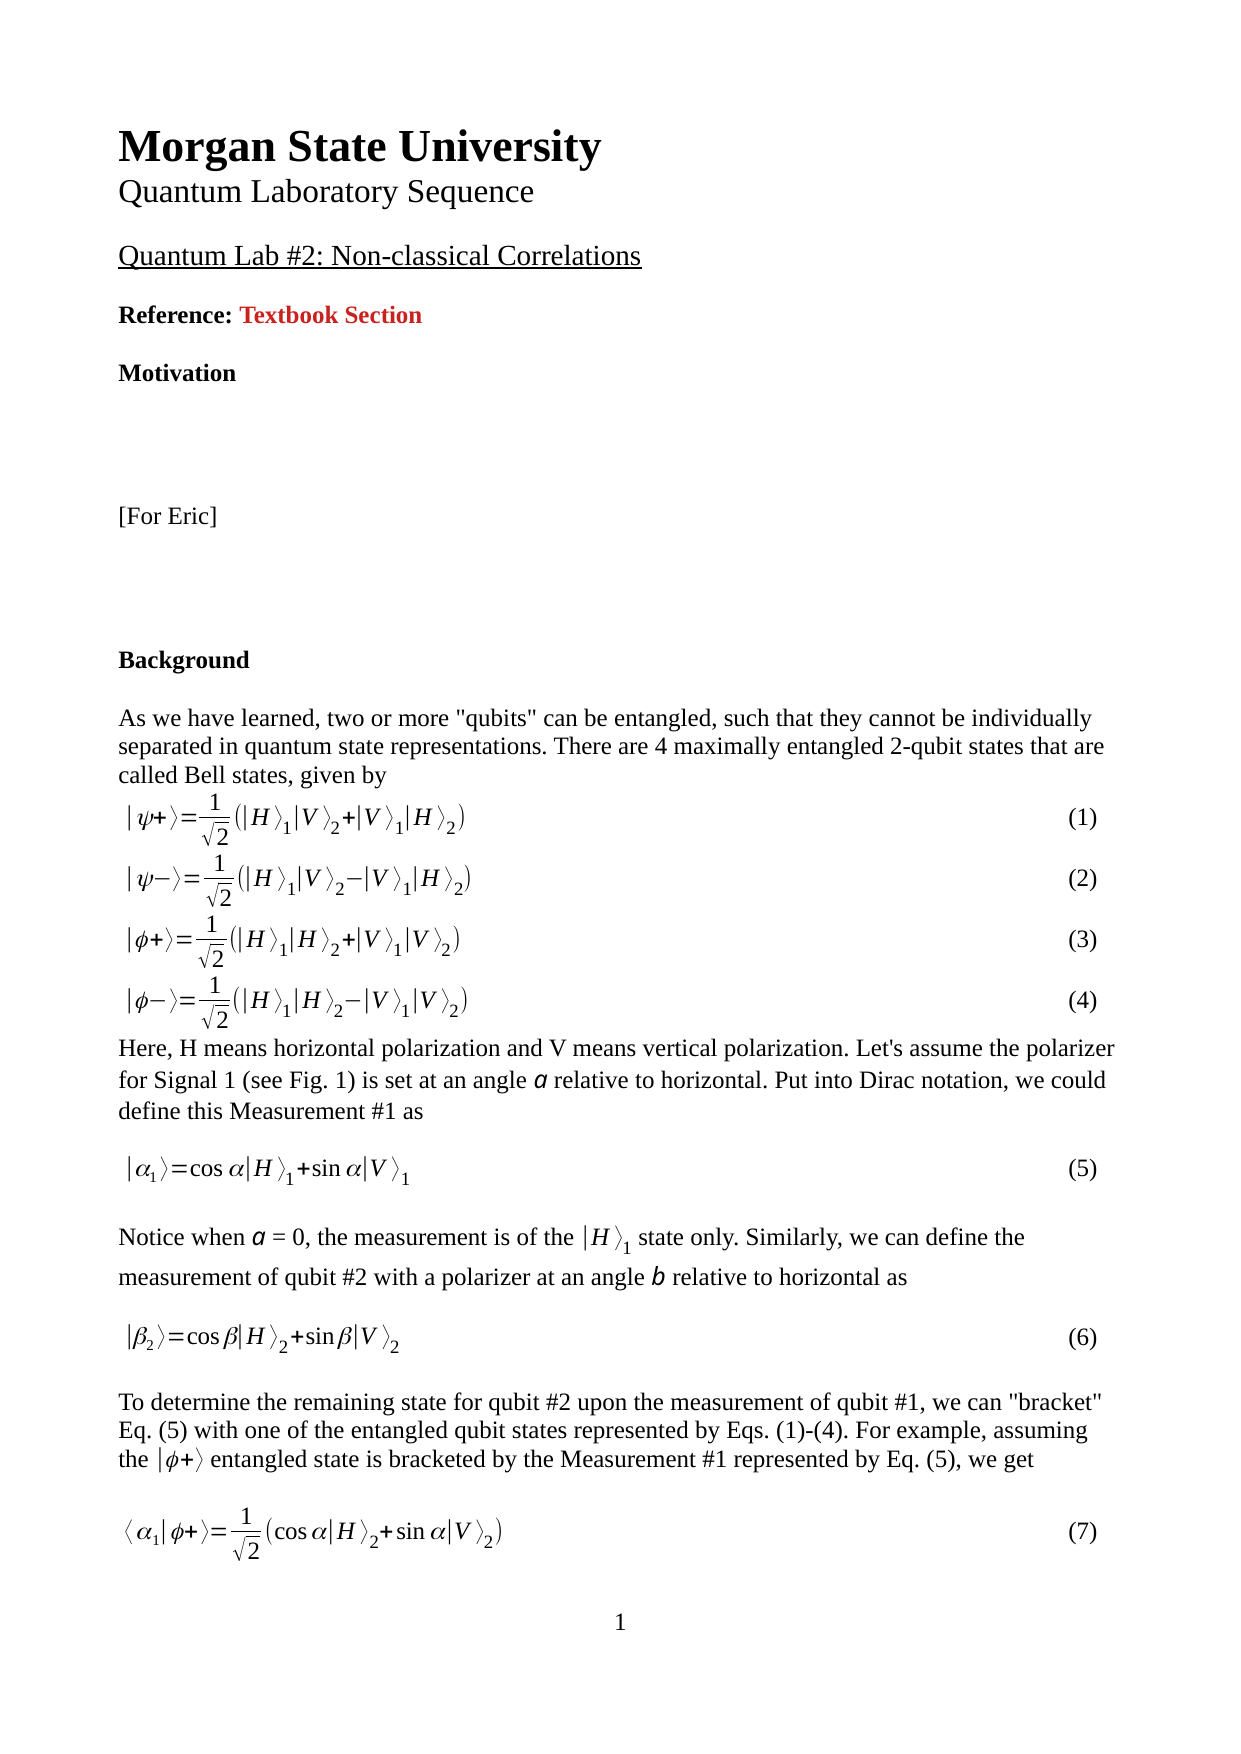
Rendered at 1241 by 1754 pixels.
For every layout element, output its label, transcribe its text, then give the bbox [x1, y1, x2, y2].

text (3) [118, 911, 1122, 972]
text Quantum Laboratory Sequence [118, 171, 1122, 209]
text To determine the remaining state for qubit #2 upon the measurement of qubit #1, we can "bracket" Eq. (5) with one of the entangled qubit states represented by Eqs. (1)-(4). For example, assuming theentangled state is bracketed by the Measurement #1 represented by Eq. (5), we get [118, 1387, 1122, 1474]
text (6) [118, 1322, 1122, 1358]
text (7) [118, 1503, 1122, 1564]
text (4) [118, 972, 1122, 1033]
text Background [118, 645, 1122, 674]
text Morgan State University [118, 118, 1122, 171]
text (5) [118, 1153, 1122, 1190]
text [For Eric] [118, 501, 1122, 530]
text Notice when a = 0, the measurement is of thestate only. Similarly, we can define the measurement of qubit #2 with a polarizer at an angle b relative to horizontal as [118, 1219, 1122, 1293]
text (1) [118, 789, 1122, 850]
text (2) [118, 850, 1122, 911]
text As we have learned, two or more "qubits" can be entangled, such that they cannot be individually separated in quantum state representations. There are 4 maximally entangled 2-qubit states that are called Bell states, given by [118, 703, 1122, 789]
text Here, H means horizontal polarization and V means vertical polarization. Let's assume the polarizer for Signal 1 (see Fig. 1) is set at an angle a relative to horizontal. Put into Dirac notation, we could define this Measurement #1 as [118, 1033, 1122, 1125]
text Motivation [118, 358, 1122, 386]
text Quantum Lab #2: Non-classical Correlations [118, 238, 1122, 271]
text Reference: Textbook Section [118, 300, 1122, 329]
